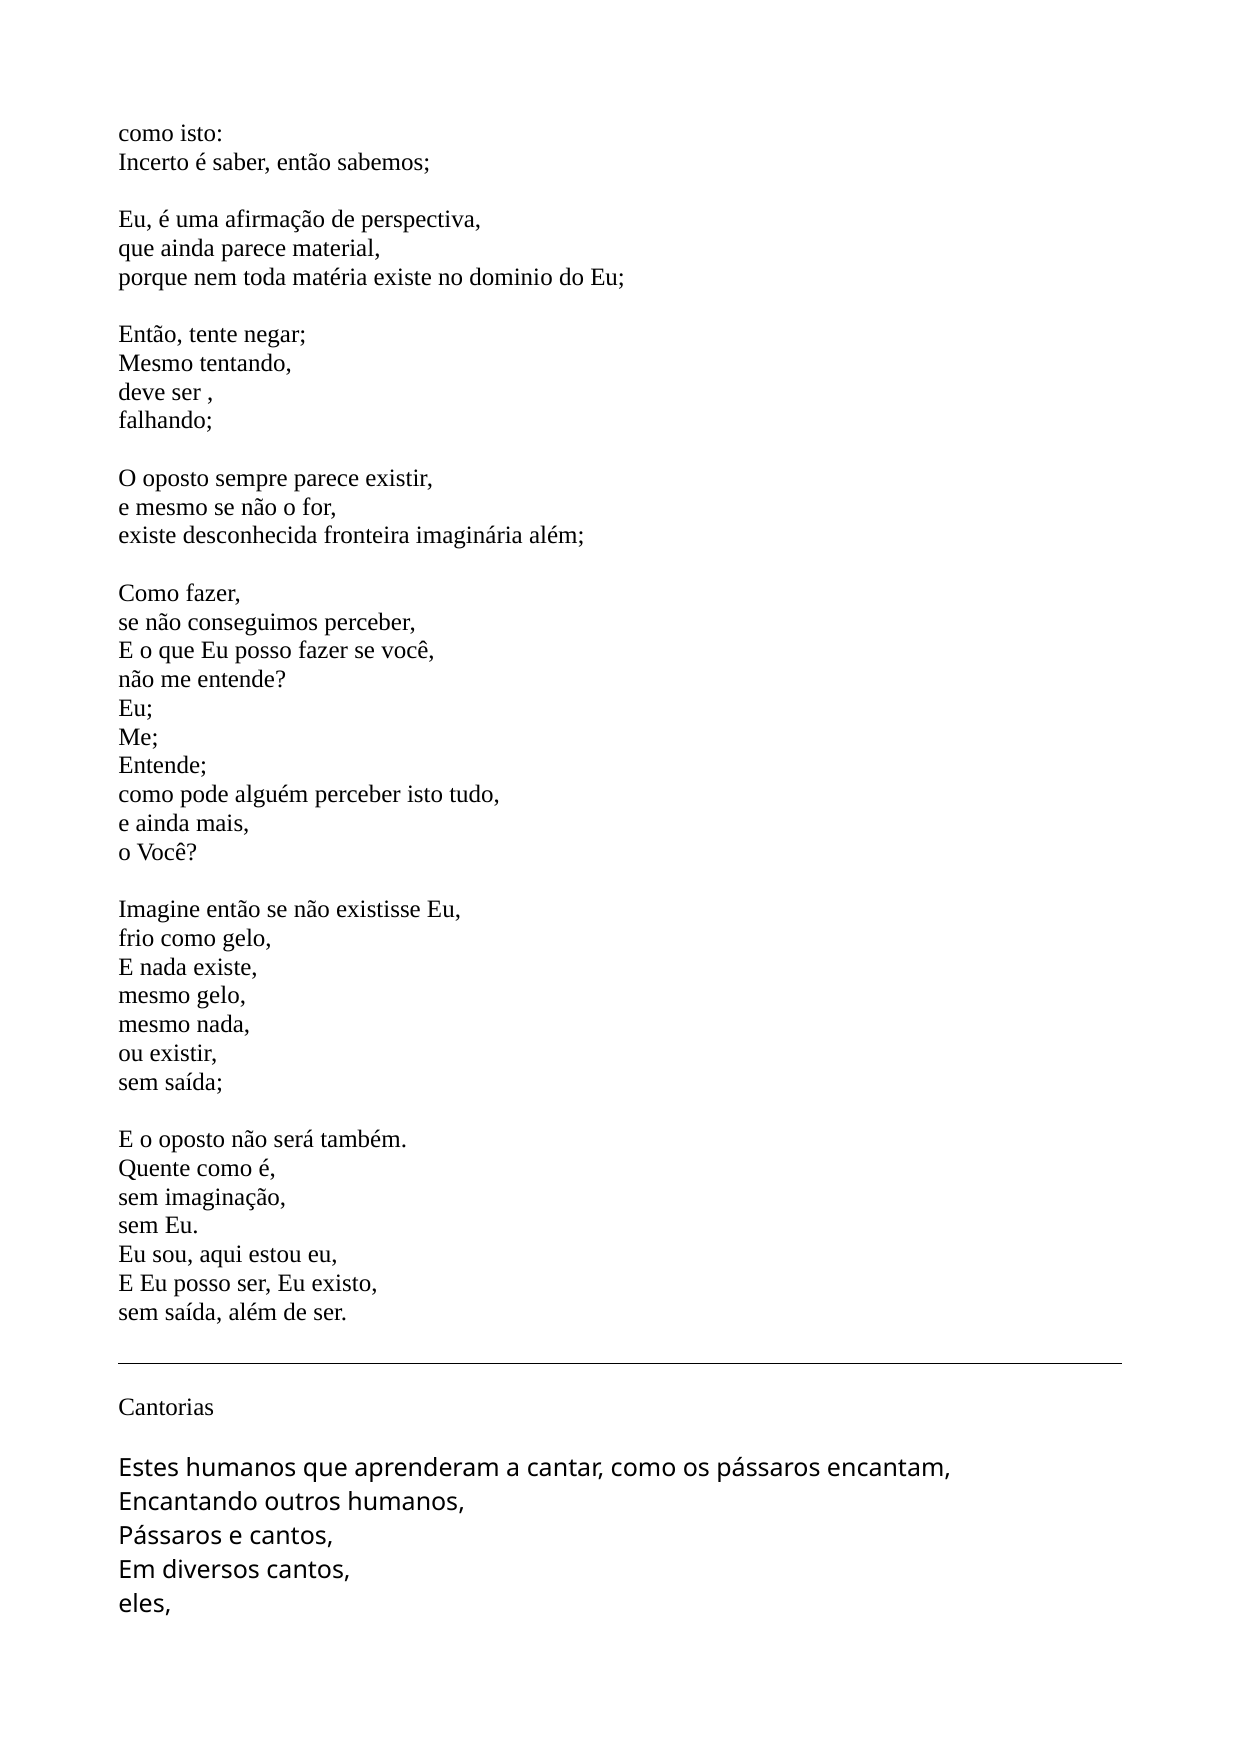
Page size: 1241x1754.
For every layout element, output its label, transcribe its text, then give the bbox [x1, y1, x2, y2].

text porque nem toda matéria existe no dominio do Eu; [118, 262, 1122, 319]
text Então, tente negar; Mesmo tentando, deve ser , [118, 319, 1122, 406]
text Estes humanos que aprenderam a cantar, como os pássaros encantam, Encantando outros humanos, Pássaros e cantos, Em diversos cantos, eles, [118, 1449, 1122, 1620]
text como isto: Incerto é saber, então sabemos; [118, 118, 1122, 176]
text sem Eu. Eu sou, aqui estou eu, E Eu posso ser, Eu existo, sem saída, além de ser. [118, 1211, 1122, 1326]
text ou existir, sem saída; [118, 1038, 1122, 1124]
text e mesmo se não o for, existe desconhecida fronteira imaginária além; [118, 492, 1122, 549]
text como pode alguém perceber isto tudo, e ainda mais, o Você? Imagine então se não existisse Eu, frio como gelo, E nada existe, mesmo gelo, mesmo nada, [118, 779, 1122, 1038]
text Entende; [118, 751, 1122, 779]
text Como fazer, [118, 578, 1122, 607]
text Eu, é uma afirmação de perspectiva, que ainda parece material, [118, 176, 1122, 262]
text Eu; [118, 693, 1122, 722]
text E o que Eu posso fazer se você, não me entende? [118, 636, 1122, 693]
text Cantorias [118, 1392, 1122, 1421]
text Me; [118, 722, 1122, 751]
text E o oposto não será também. Quente como é, sem imaginação, [118, 1124, 1122, 1211]
text falhando; [118, 406, 1122, 463]
text O oposto sempre parece existir, [118, 463, 1122, 492]
text se não conseguimos perceber, [118, 607, 1122, 636]
